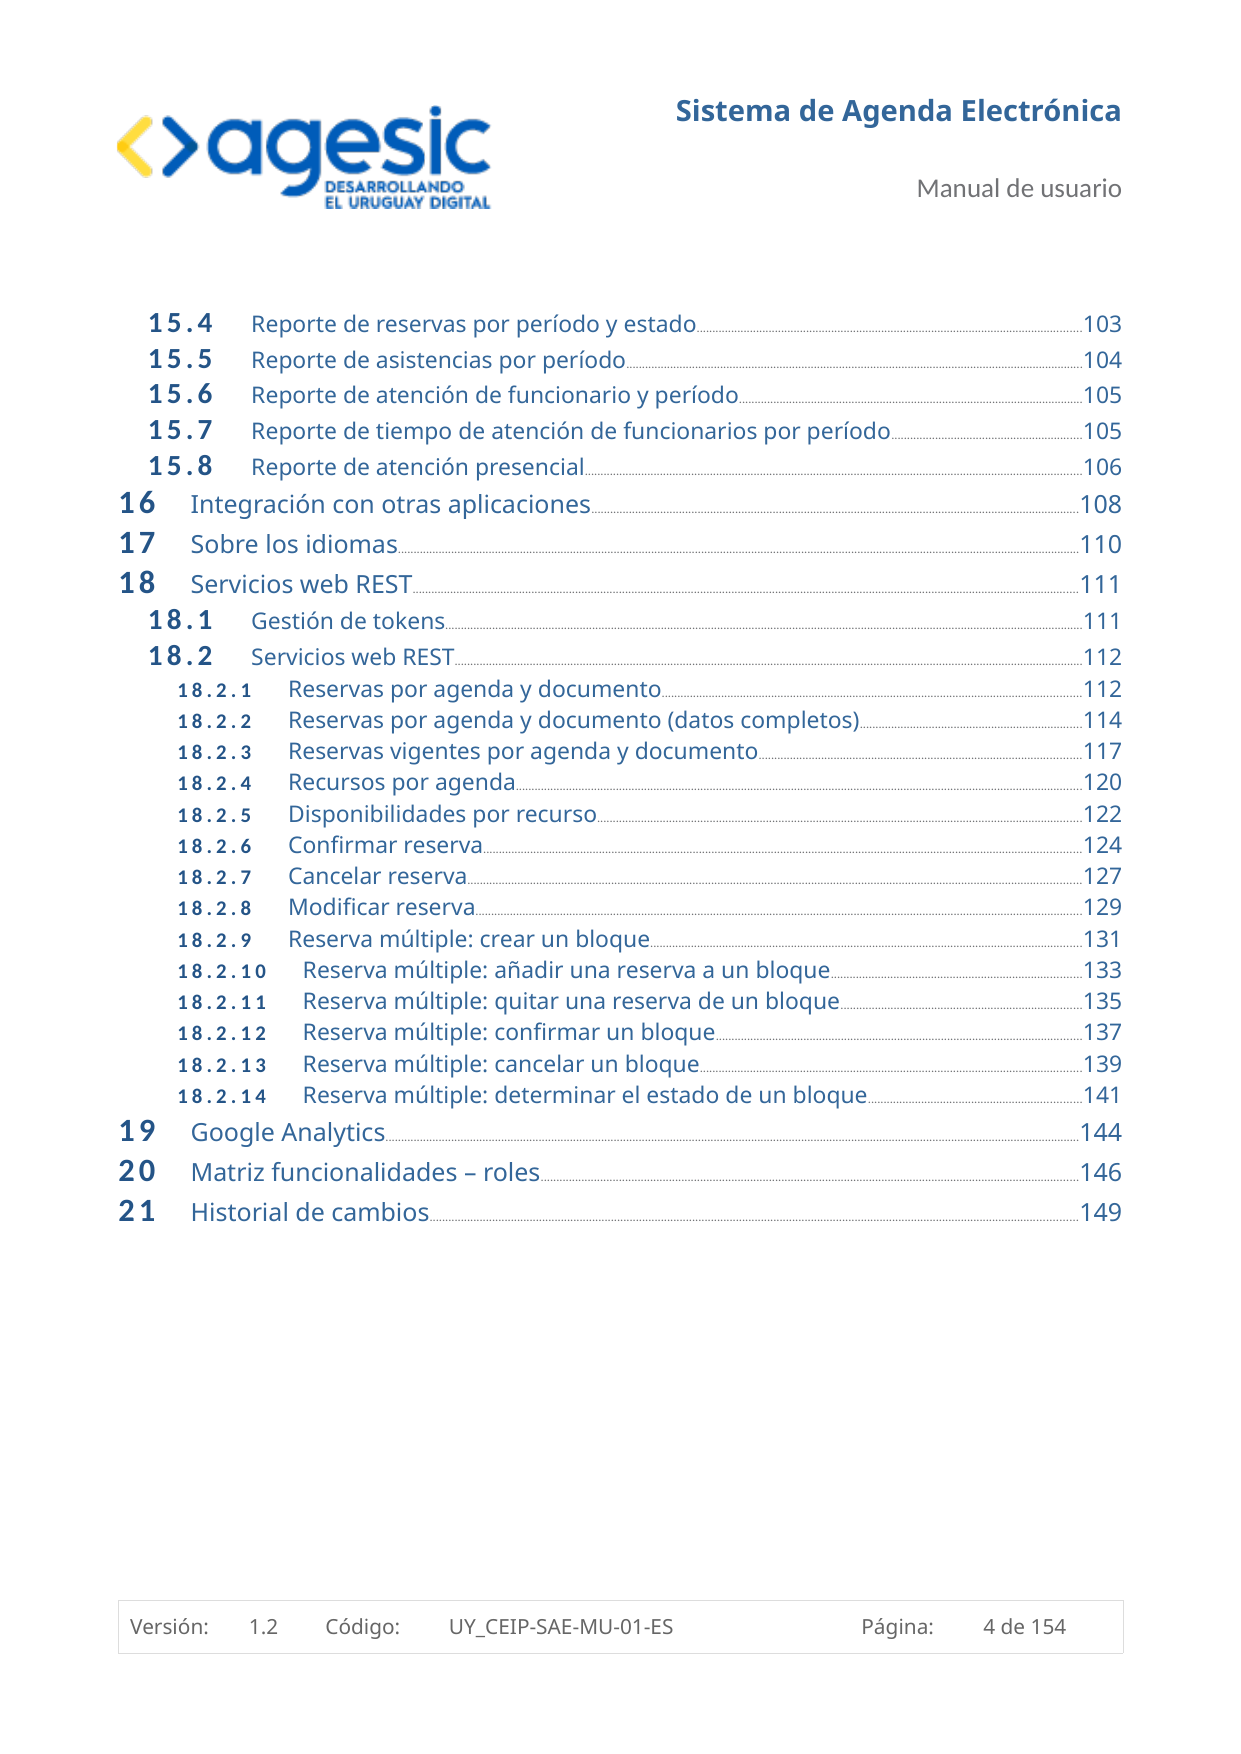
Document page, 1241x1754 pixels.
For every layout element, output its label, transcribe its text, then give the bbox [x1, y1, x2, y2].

text 15.5 Reporte de asistencias por período 104 [148, 340, 1122, 375]
text 18.2 Servicios web REST 112 [148, 637, 1122, 672]
text 18.2.11 Reserva múltiple: quitar una reserva de un bloque 135 [177, 985, 1122, 1016]
text 18.2.7 Cancelar reserva 127 [177, 860, 1122, 891]
text 18.1 Gestión de tokens 111 [148, 601, 1122, 637]
text 17 Sobre los idiomas 110 [118, 522, 1122, 562]
text 15.7 Reporte de tiempo de atención de funcionarios por período 105 [148, 411, 1122, 447]
text 18.2.5 Disponibilidades por recurso 122 [177, 797, 1122, 829]
text 15.4 Reporte de reservas por período y estado 103 [148, 304, 1122, 340]
text 18.2.2 Reservas por agenda y documento (datos completos) 114 [177, 704, 1122, 735]
text 18.2.12 Reserva múltiple: confirmar un bloque 137 [177, 1016, 1122, 1047]
text 18.2.8 Modificar reserva 129 [177, 891, 1122, 922]
text 18.2.1 Reservas por agenda y documento 112 [177, 672, 1122, 704]
text 20 Matriz funcionalidades – roles 146 [118, 1150, 1122, 1189]
text 15.8 Reporte de atención presencial 106 [148, 447, 1122, 482]
picture [116, 105, 492, 209]
text 18.2.13 Reserva múltiple: cancelar un bloque 139 [177, 1047, 1122, 1079]
text 18.2.9 Reserva múltiple: crear un bloque 131 [177, 922, 1122, 954]
text 18.2.6 Confirmar reserva 124 [177, 829, 1122, 860]
text 19 Google Analytics 144 [118, 1110, 1122, 1150]
text 16 Integración con otras aplicaciones 108 [118, 482, 1122, 522]
text 21 Historial de cambios 149 [118, 1189, 1122, 1229]
text 18.2.14 Reserva múltiple: determinar el estado de un bloque 141 [177, 1079, 1122, 1110]
text 18.2.3 Reservas vigentes por agenda y documento 117 [177, 735, 1122, 766]
text 18.2.4 Recursos por agenda 120 [177, 766, 1122, 797]
text 15.6 Reporte de atención de funcionario y período 105 [148, 375, 1122, 411]
text 18 Servicios web REST 111 [118, 562, 1122, 601]
text 18.2.10 Reserva múltiple: añadir una reserva a un bloque 133 [177, 954, 1122, 985]
